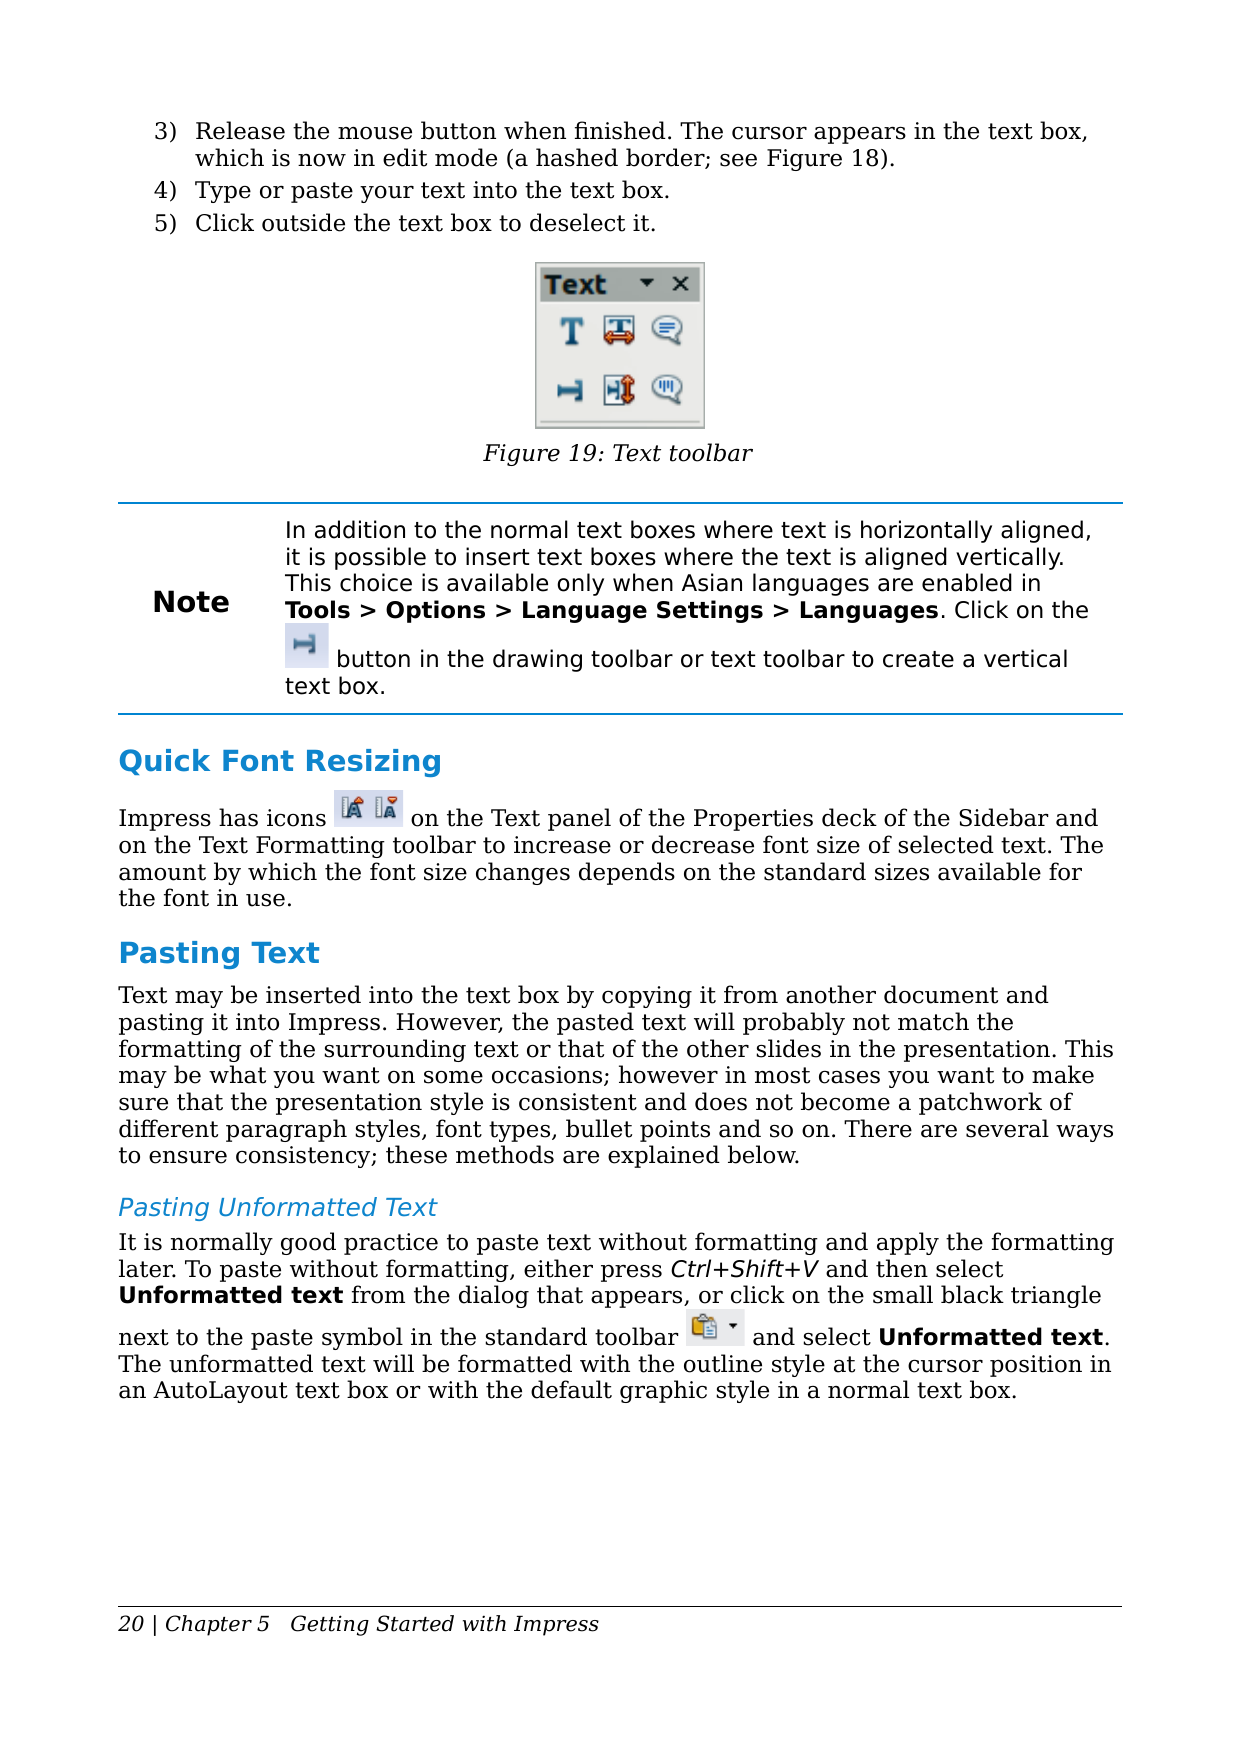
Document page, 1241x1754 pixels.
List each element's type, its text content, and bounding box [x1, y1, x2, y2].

subtitle Quick Font Resizing [118, 744, 1122, 778]
subtitle Pasting Unformatted Text [118, 1194, 1122, 1223]
list Release the mouse button when finished. The cursor appears in the text box, which is now in edit mode (a hashed border; see Figure 18). [177, 118, 1122, 171]
picture [285, 623, 329, 668]
picture [535, 262, 705, 429]
list Type or paste your text into the text box. [177, 178, 1122, 204]
text Impress has icons on the Text panel of the Properties deck of the Sidebar and on the Text Formatting toolbar to increase or decrease font size of selected text. The amount by which the font size changes depends on the standard sizes available for the font in use. [118, 791, 1122, 912]
picture [334, 790, 404, 827]
table_header Note [118, 504, 263, 713]
subtitle Pasting Text [118, 936, 1122, 970]
text It is normally good practice to paste text without formatting and apply the formatting later. To paste without formatting, either press Ctrl+Shift+V and then select Unformatted text from the dialog that appears, or click on the small black triangle next to the paste symbol in the standard toolbar and select Unformatted text. The unformatted text will be formatted with the outline style at the cursor position in an AutoLayout text box or with the default graphic style in a normal text box. [118, 1229, 1122, 1404]
list Click outside the text box to deselect it. [177, 211, 1122, 237]
text Text may be inserted into the text box by copying it from another document and pasting it into Impress. However, the pasted text will probably not match the formatting of the surrounding text or that of the other slides in the presentation. This may be what you want on some occasions; however in most cases you want to make sure that the presentation style is consistent and does not become a patchwork of different paragraph styles, font types, bullet points and so on. There are several ways to ensure consistency; these methods are explained below. [118, 983, 1122, 1169]
text Figure 19: Text toolbar [483, 441, 757, 467]
picture [686, 1309, 745, 1346]
table_header In addition to the normal text boxes where text is horizontally aligned, it is possible to insert text boxes where the text is aligned vertically. This choice is available only when Asian languages are enabled in Tools > Options > Language Settings > Languages. Click on the button in the drawing toolbar or text toolbar to create a vertical text box. [264, 504, 1123, 713]
